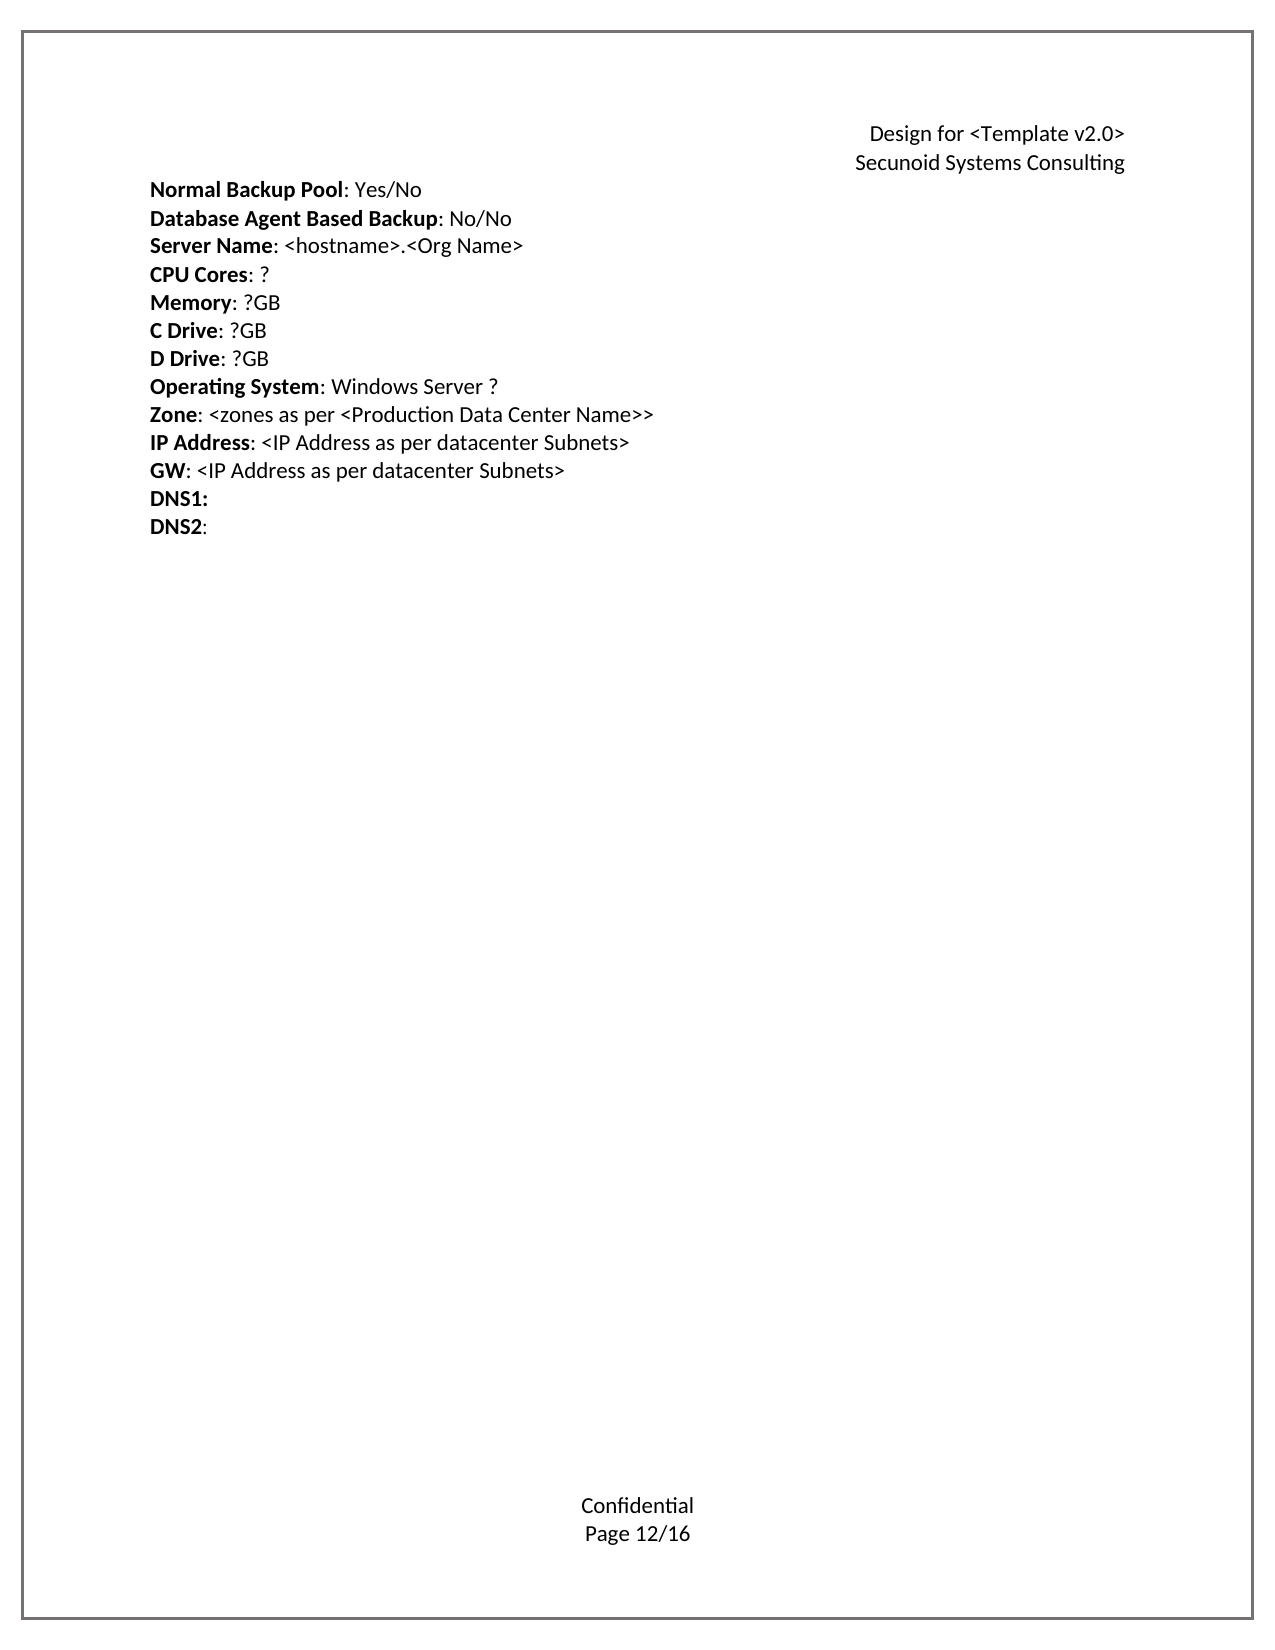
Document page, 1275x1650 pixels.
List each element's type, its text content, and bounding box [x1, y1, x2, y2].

text GW: <IP Address as per datacenter Subnets> [150, 456, 1125, 484]
text IP Address: <IP Address as per datacenter Subnets> [150, 428, 1125, 456]
text Server Name: <hostname>.<Org Name> [150, 232, 1125, 260]
text Zone: <zones as per <Production Data Center Name>> [150, 400, 1125, 428]
text Normal Backup Pool: Yes/No [150, 176, 1125, 204]
text CPU Cores: ? [150, 260, 1125, 288]
text Database Agent Based Backup: No/No [150, 204, 1125, 232]
text DNS2: [150, 512, 1125, 540]
text D Drive: ?GB [150, 344, 1125, 372]
text Memory: ?GB [150, 288, 1125, 316]
text C Drive: ?GB [150, 316, 1125, 344]
text Operating System: Windows Server ? [150, 372, 1125, 400]
text DNS1: [150, 484, 1125, 512]
